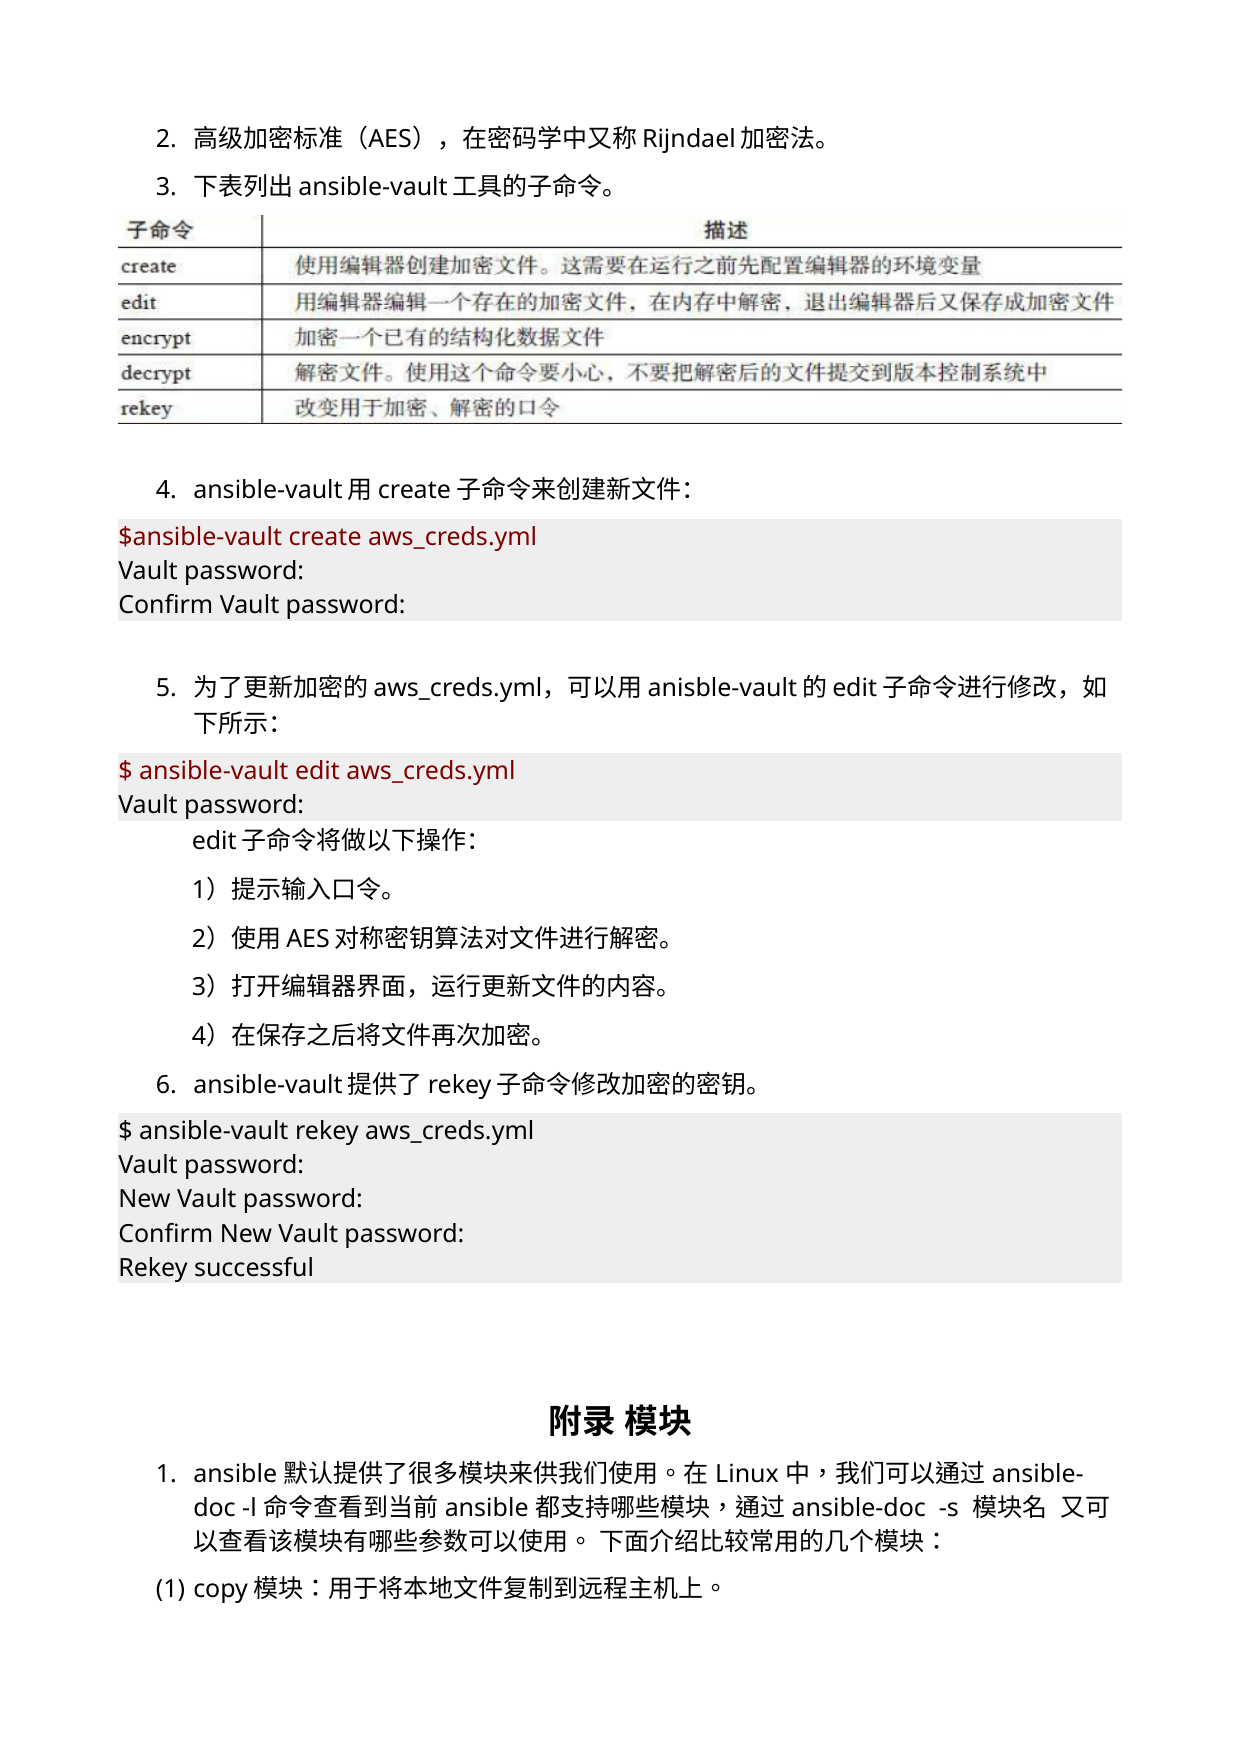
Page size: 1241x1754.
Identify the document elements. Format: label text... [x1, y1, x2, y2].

text 3）打开编辑器界面，运行更新文件的内容。 [118, 967, 1122, 1003]
table_header $ ansible-vault rekey aws_creds.yml Vault password: New Vault password: Confirm New Vault password: Rekey successful [118, 1113, 1122, 1283]
text 1）提示输入口令。 [118, 869, 1122, 906]
text 2）使用AES对称密钥算法对文件进行解密。 [118, 918, 1122, 954]
text edit子命令将做以下操作： [118, 821, 1122, 857]
list ansible-vault用create子命令来创建新文件： [156, 470, 1122, 506]
text 4）在保存之后将文件再次加密。 [118, 1016, 1122, 1052]
list ansible 默认提供了很多模块来供我们使用。在 Linux 中，我们可以通过 ansible-doc -l 命令查看到当前 ansible 都支持哪些模块，通过 ansible-doc -s 模块名 又可以查看该模块有哪些参数可以使用。 下面介绍比较常用的几个模块： [156, 1456, 1122, 1558]
list 下表列出ansible-vault工具的子命令。 [156, 167, 1122, 203]
subtitle 附录 模块 [118, 1397, 1122, 1443]
list copy模块：用于将本地文件复制到远程主机上。 [156, 1570, 1122, 1604]
picture [118, 215, 1123, 424]
list 高级加密标准（AES），在密码学中又称Rijndael加密法。 [156, 118, 1122, 154]
table_header $ansible-vault create aws_creds.yml Vault password: Confirm Vault password: [118, 519, 1122, 621]
list 为了更新加密的aws_creds.yml，可以用anisble-vault的edit子命令进行修改，如下所示： [156, 667, 1122, 740]
list ansible-vault提供了rekey子命令修改加密的密钥。 [156, 1064, 1122, 1101]
table_header $ ansible-vault edit aws_creds.yml Vault password: [118, 753, 1122, 821]
